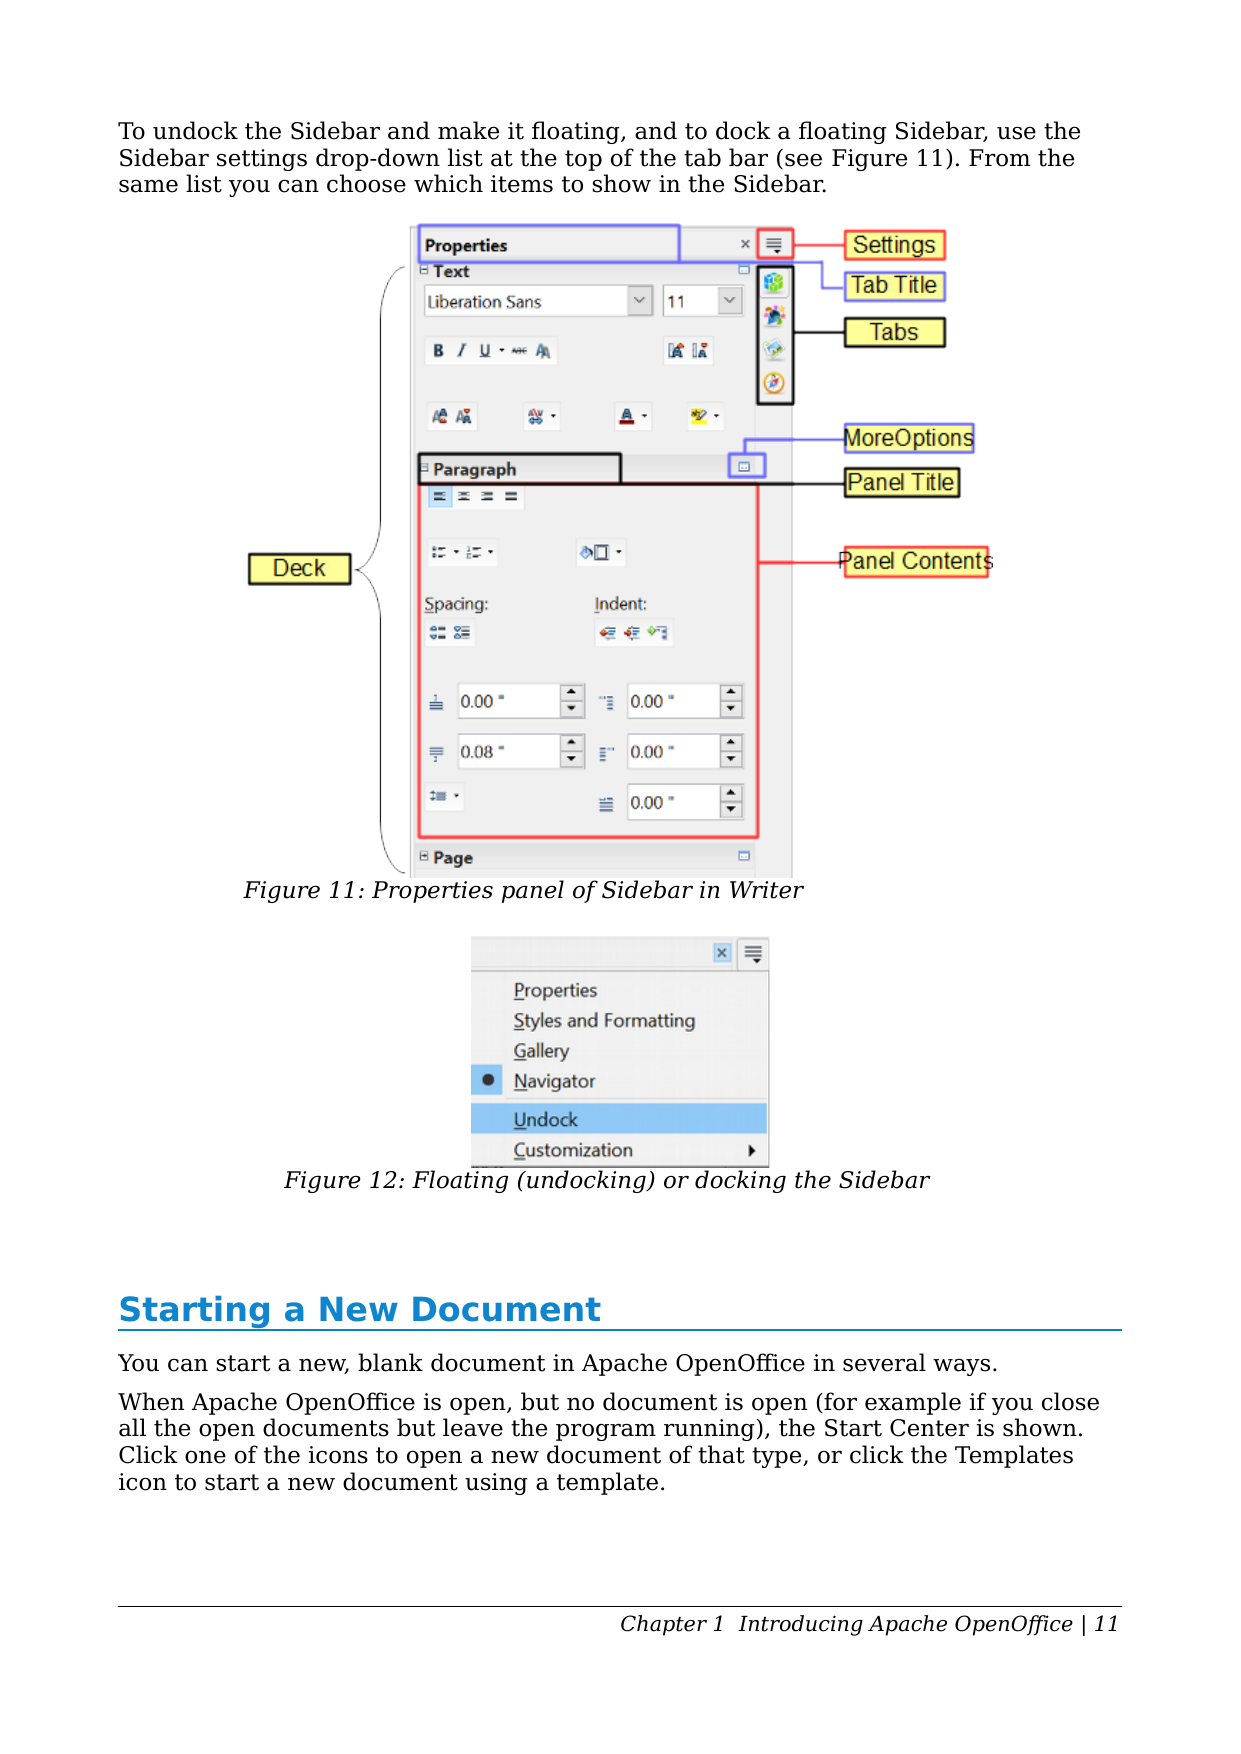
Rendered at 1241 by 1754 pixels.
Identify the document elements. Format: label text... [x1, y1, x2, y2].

text Figure 12: Floating (undocking) or docking the Sidebar [284, 936, 956, 1194]
picture [471, 936, 770, 1168]
text You can start a new, blank document in Apache OpenOffice in several ways. [118, 1350, 1122, 1376]
text To undock the Sidebar and make it floating, and to dock a floating Sidebar, use the Sidebar settings drop-down list at the top of the tab bar (see Figure 11). From the same list you can choose which items to show in the Sidebar. [118, 118, 1122, 198]
picture [247, 223, 993, 878]
text Figure 11: Properties panel of Sidebar in Writer [244, 223, 997, 904]
subtitle Starting a New Document [118, 1290, 1122, 1329]
text When Apache OpenOffice is open, but no document is open (for example if you close all the open documents but leave the program running), the Start Center is shown. Click one of the icons to open a new document of that type, or click the Templates icon to start a new document using a template. [118, 1389, 1122, 1496]
